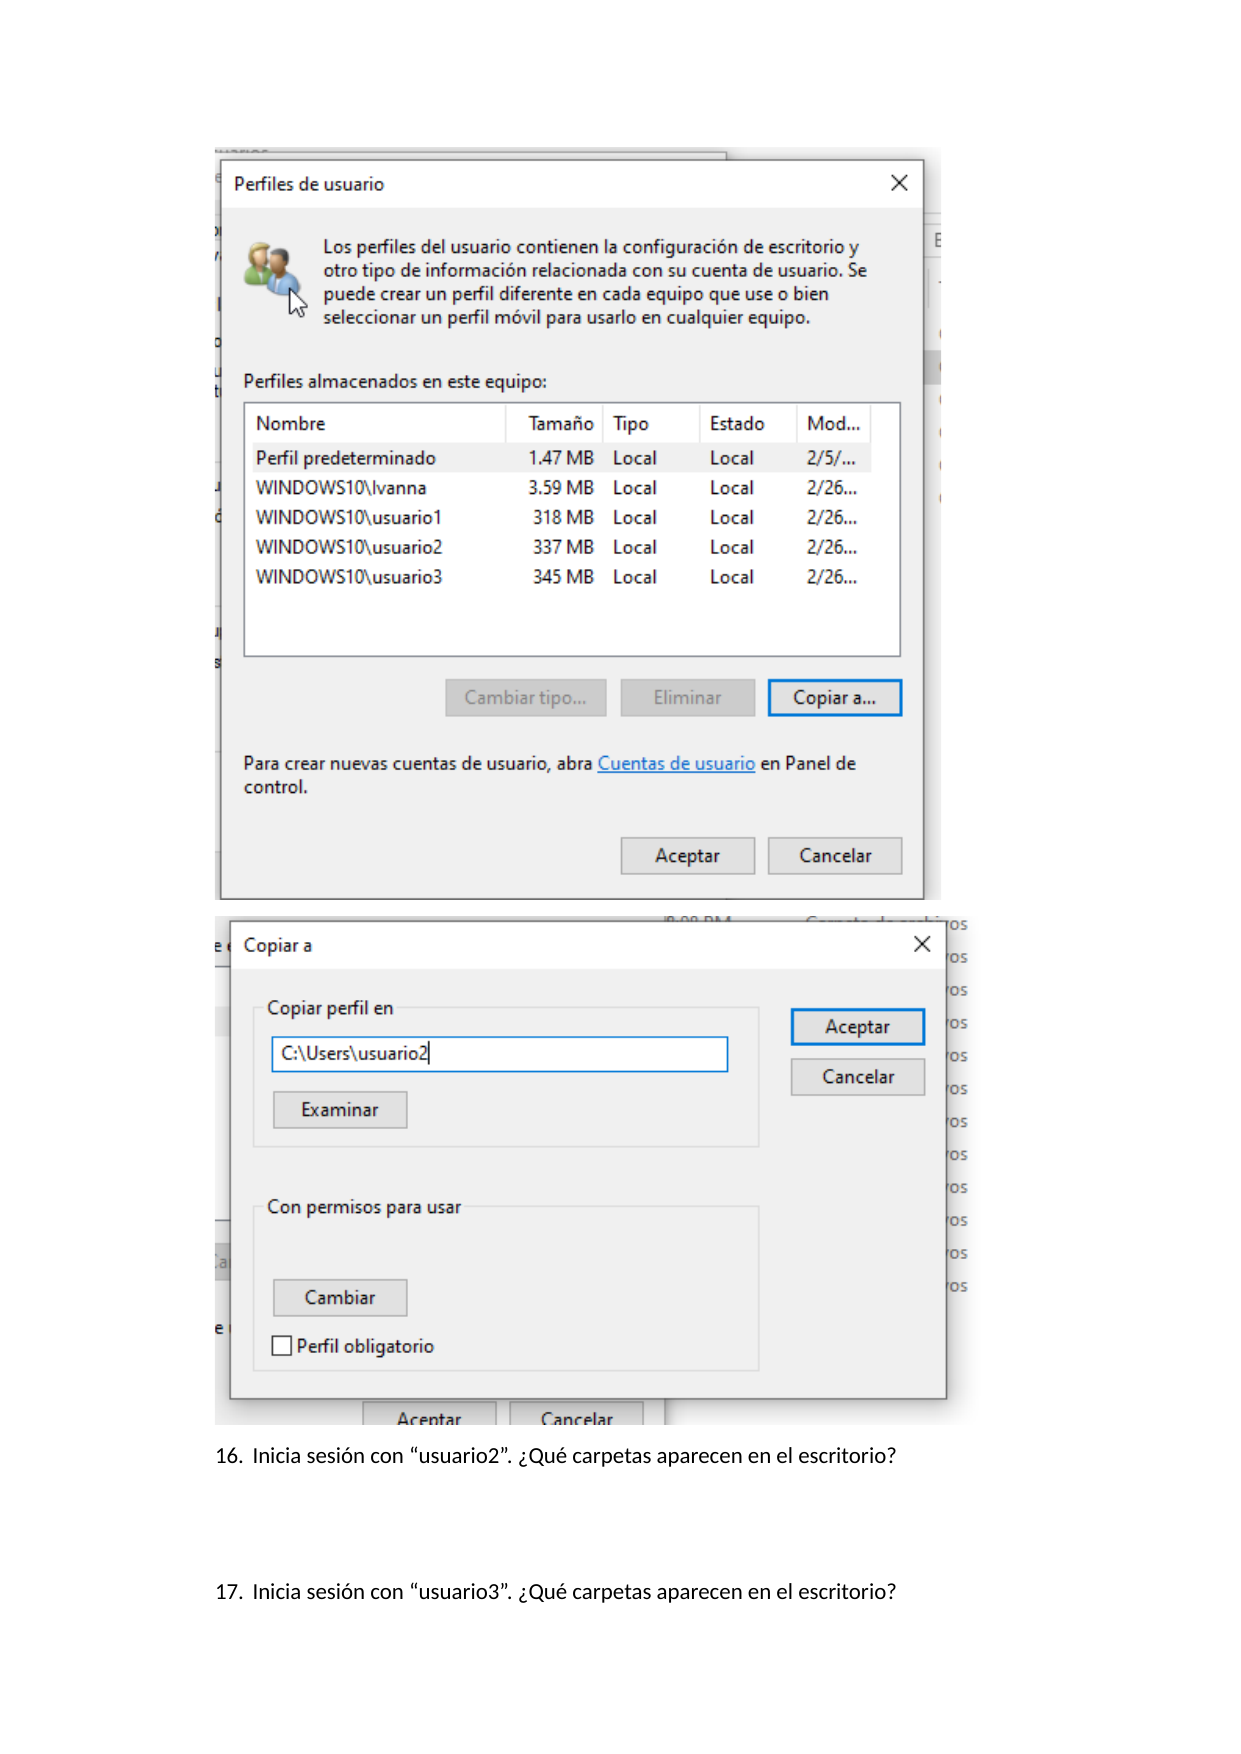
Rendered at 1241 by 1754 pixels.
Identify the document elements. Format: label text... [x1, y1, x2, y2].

list Inicia sesión con “usuario2”. ¿Qué carpetas aparecen en el escritorio? [215, 1441, 1063, 1469]
list Inicia sesión con “usuario3”. ¿Qué carpetas aparecen en el escritorio? [215, 1577, 1063, 1605]
